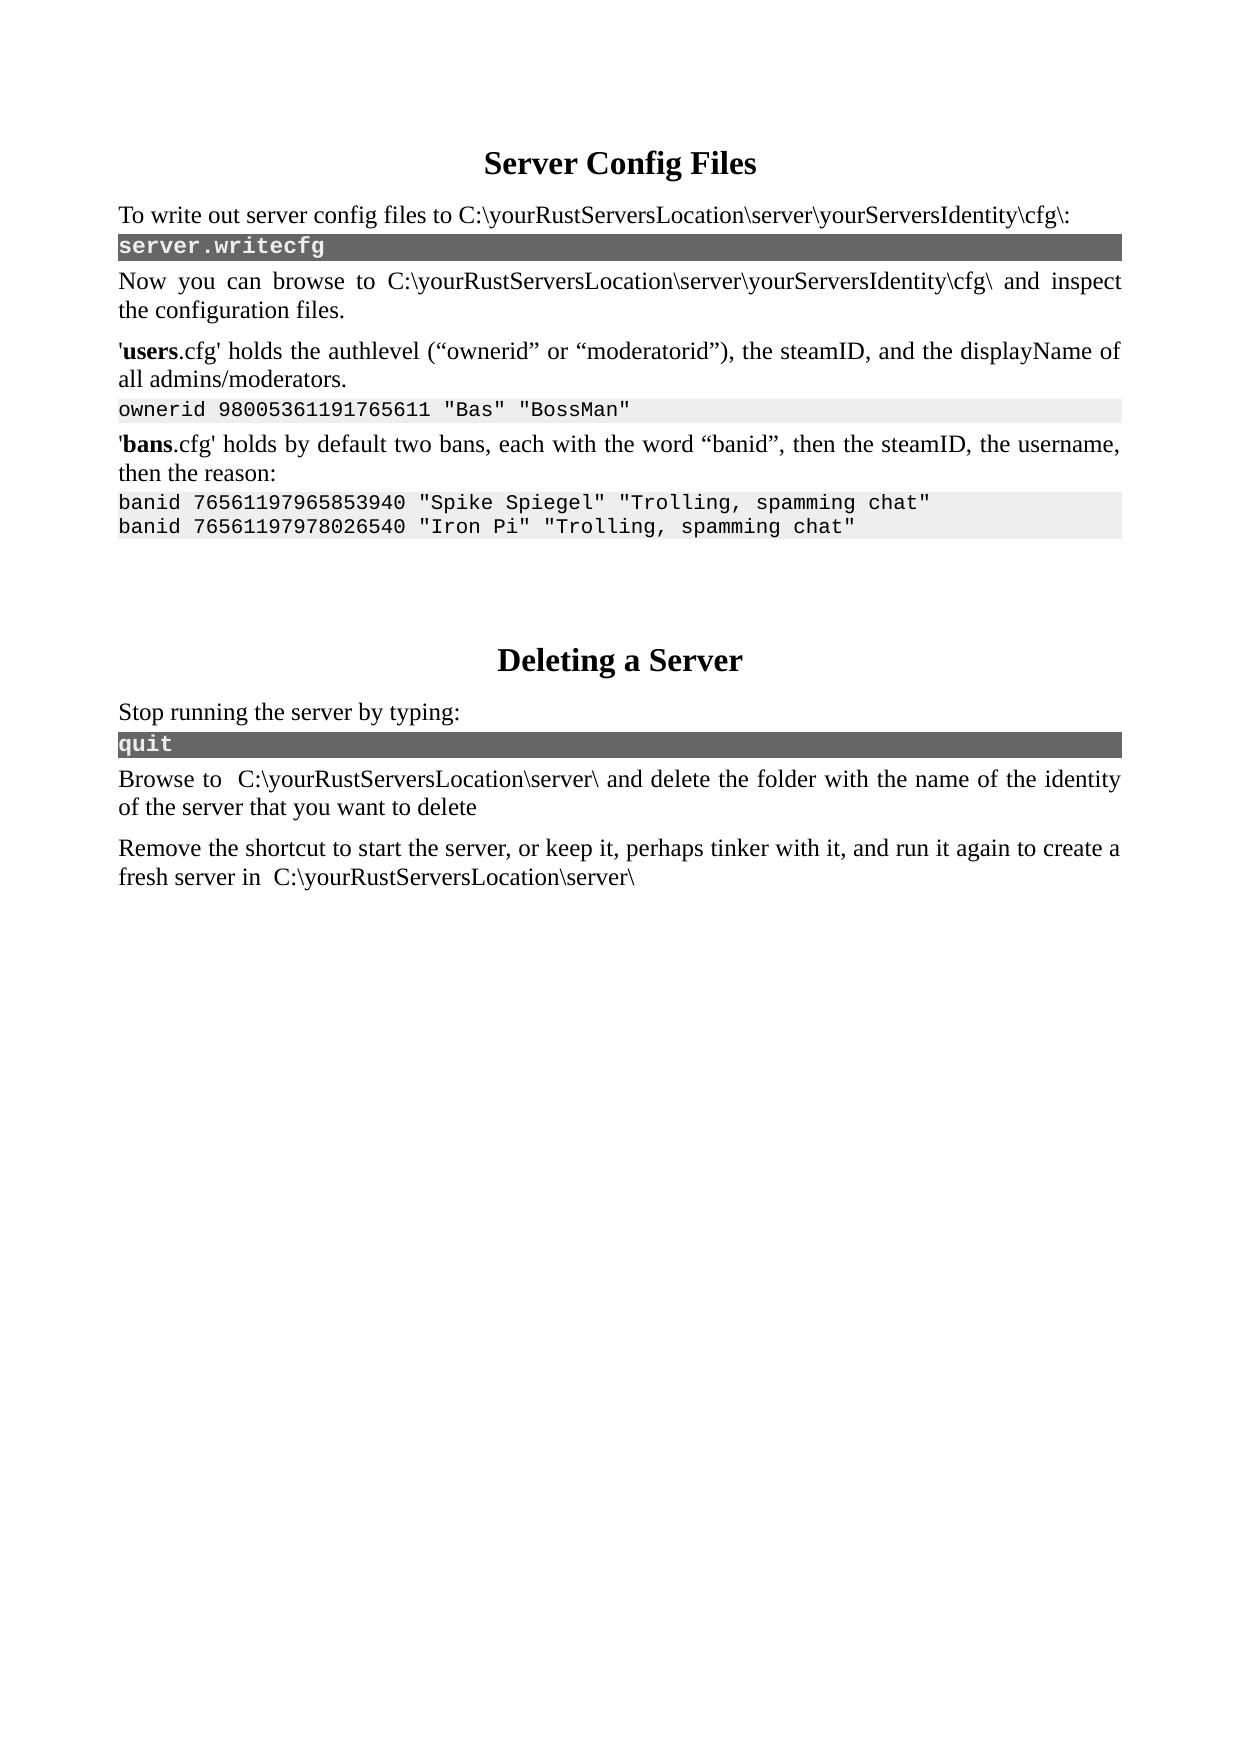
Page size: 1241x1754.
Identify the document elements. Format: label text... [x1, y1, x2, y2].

text quit [118, 732, 1122, 758]
text To write out server config files to C:\yourRustServersLocation\server\yourServersIdentity\cfg\: [118, 200, 1122, 229]
text server.writecfg [118, 234, 1122, 261]
text banid 76561197965853940 "Spike Spiegel" "Trolling, spamming chat" [118, 492, 1122, 516]
subtitle Deleting a Server [118, 640, 1122, 679]
text 'bans.cfg' holds by default two bans, each with the word “banid”, then the steamID, the username, then the reason: [118, 429, 1122, 486]
text Remove the shortcut to start the server, or keep it, perhaps tinker with it, and run it again to create a fresh server in C:\yourRustServersLocation\server\ [118, 833, 1122, 891]
text Browse to C:\yourRustServersLocation\server\ and delete the folder with the name of the identity of the server that you want to delete [118, 764, 1122, 821]
text Now you can browse to C:\yourRustServersLocation\server\yourServersIdentity\cfg\ and inspect the configuration files. [118, 266, 1122, 324]
text Stop running the server by typing: [118, 697, 1122, 726]
text banid 76561197978026540 "Iron Pi" "Trolling, spamming chat" [118, 516, 1122, 539]
text 'users.cfg' holds the authlevel (“ownerid” or “moderatorid”), the steamID, and the displayName of all admins/moderators. [118, 336, 1122, 393]
text ownerid 98005361191765611 "Bas" "BossMan" [118, 399, 1122, 423]
subtitle Server Config Files [118, 143, 1122, 181]
